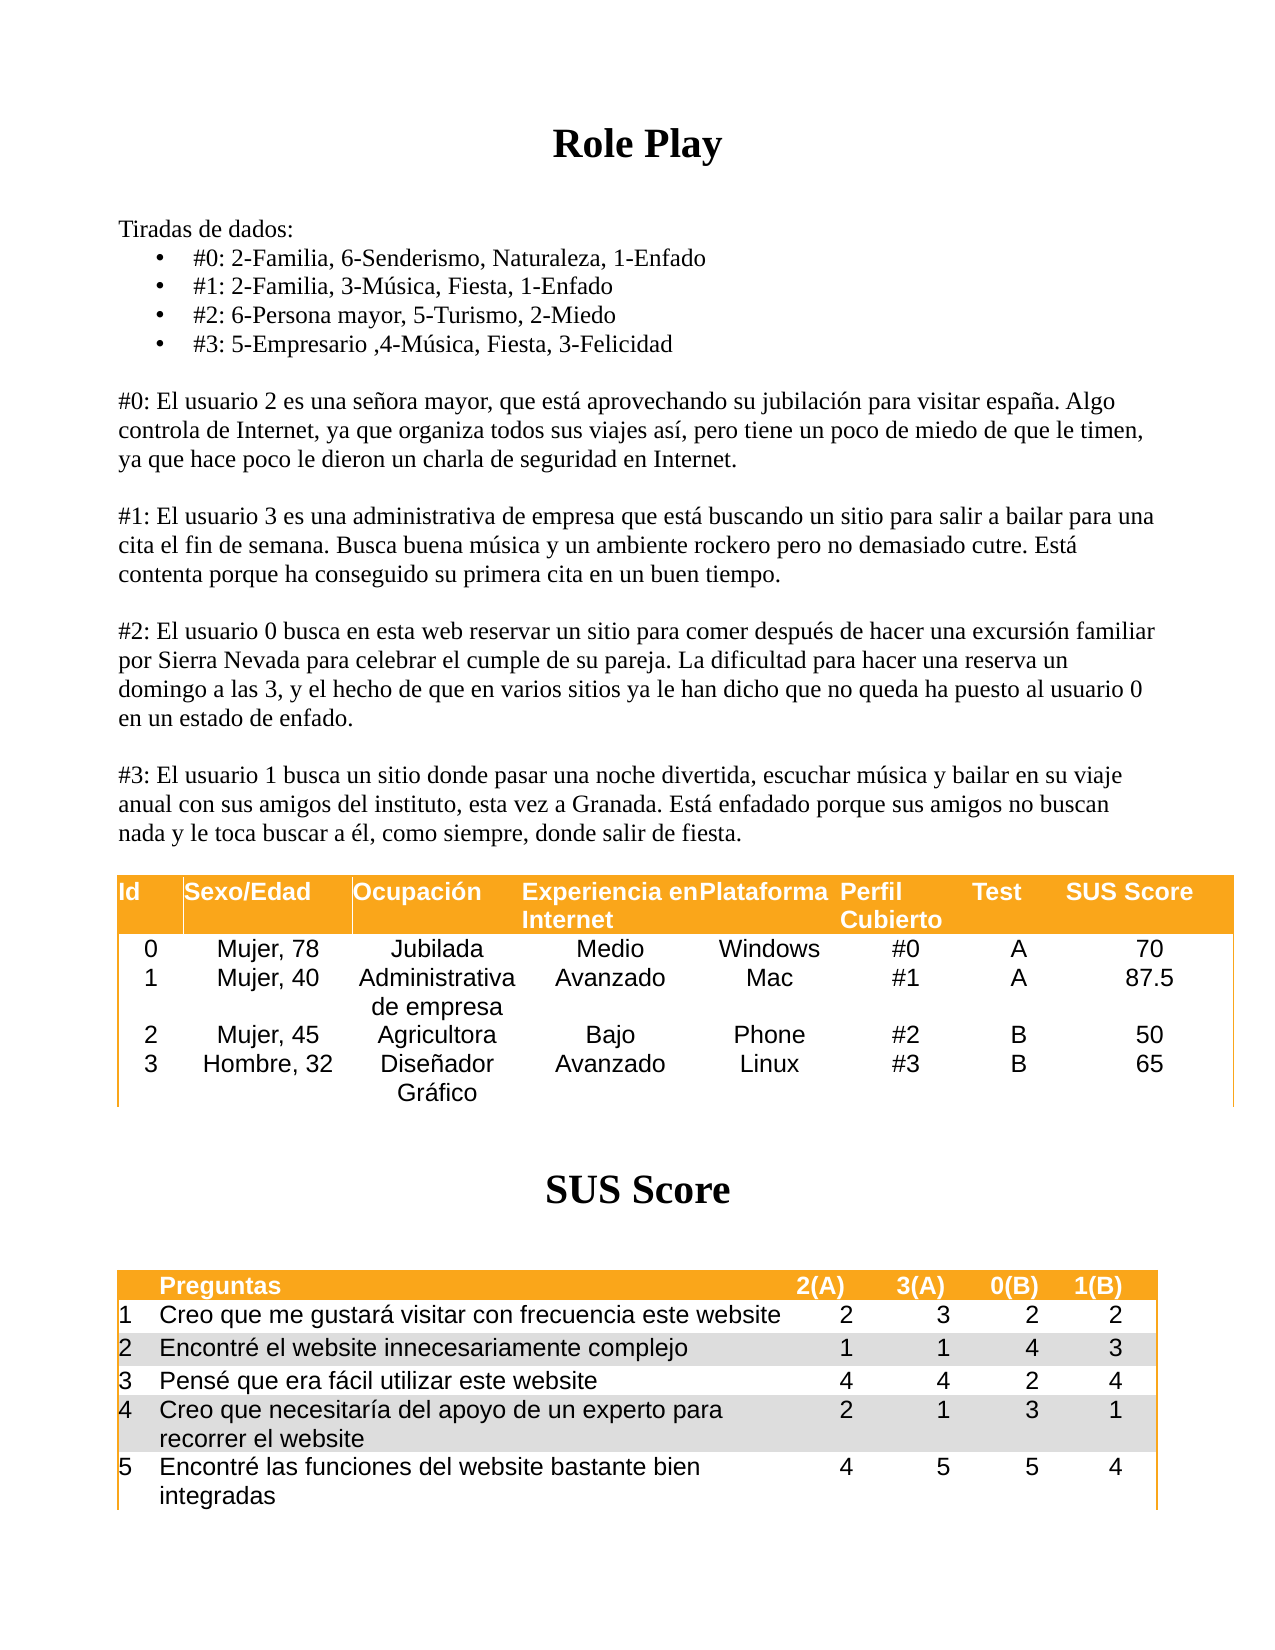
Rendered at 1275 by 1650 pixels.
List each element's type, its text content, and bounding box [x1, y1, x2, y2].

table_cell Encontré el website innecesariamente complejo [159, 1333, 796, 1366]
table_cell 1 [1074, 1395, 1156, 1452]
table_cell Hombre, 32 [184, 1049, 352, 1107]
list #3: 5-Empresario ,4-Música, Fiesta, 3-Felicidad [156, 329, 1157, 358]
table_cell 1 [896, 1395, 990, 1452]
table_header Agricultora [353, 1021, 522, 1049]
table_cell 65 [1066, 1049, 1233, 1107]
table_cell 3 [990, 1395, 1074, 1452]
table_cell Mac [699, 963, 840, 1021]
table_cell Medio [522, 934, 699, 963]
table_cell 2 [796, 1395, 896, 1452]
table_cell B [972, 1049, 1066, 1107]
table_cell 2 [796, 1300, 896, 1333]
table_cell 1 [119, 1300, 159, 1333]
text #1: El usuario 3 es una administrativa de empresa que está buscando un sitio para salir a bailar para una cita el fin de semana. Busca buena música y un ambiente rockero pero no demasiado cutre. Está contenta porque ha conseguido su primera cita en un buen tiempo. [118, 501, 1157, 588]
table_cell 4 [119, 1395, 159, 1452]
table_cell 5 [990, 1452, 1074, 1510]
table_header B [972, 1021, 1066, 1049]
table_cell Avanzado [522, 1049, 699, 1107]
table_cell A [972, 934, 1066, 963]
table_cell 1 [796, 1333, 896, 1366]
table_cell Mujer, 78 [184, 934, 352, 963]
table_cell 3 [119, 1049, 183, 1107]
table_cell 5 [896, 1452, 990, 1510]
list #2: 6-Persona mayor, 5-Turismo, 2-Miedo [156, 300, 1157, 329]
table_header Bajo [522, 1021, 699, 1049]
table_cell Creo que me gustará visitar con frecuencia este website [159, 1300, 796, 1333]
table_header [119, 1271, 159, 1300]
table_header 50 [1066, 1021, 1233, 1049]
text #3: El usuario 1 busca un sitio donde pasar una noche divertida, escuchar música y bailar en su viaje anual con sus amigos del instituto, esta vez a Granada. Está enfadado porque sus amigos no buscan nada y le toca buscar a él, como siempre, donde salir de fiesta. [118, 760, 1157, 846]
table_cell Avanzado [522, 963, 699, 1021]
table_header Phone [699, 1021, 840, 1049]
table_header 0(B) [990, 1271, 1074, 1300]
table_cell Pensé que era fácil utilizar este website [159, 1366, 796, 1395]
table_header 1(B) [1074, 1271, 1156, 1300]
table_cell Jubilada [353, 934, 522, 963]
table_cell 3 [1074, 1333, 1156, 1366]
table_header Plataforma [699, 877, 840, 934]
table_cell Mujer, 40 [184, 963, 352, 1021]
table_cell 5 [119, 1452, 159, 1510]
table_cell 87.5 [1066, 963, 1233, 1021]
table_cell Diseñador Gráfico [353, 1049, 522, 1107]
table_cell 2 [990, 1366, 1074, 1395]
table_cell 3 [896, 1300, 990, 1333]
table_cell 4 [1074, 1452, 1156, 1510]
table_cell 2 [1074, 1300, 1156, 1333]
table_header Preguntas [159, 1271, 796, 1300]
table_header 2(A) [796, 1271, 896, 1300]
table_header Mujer, 45 [184, 1021, 352, 1049]
table_header Id [119, 877, 183, 934]
table_header Ocupación [353, 877, 522, 934]
table_cell 4 [990, 1333, 1074, 1366]
text Tiradas de dados: [118, 214, 1157, 243]
table_header Sexo/Edad [184, 877, 352, 934]
table_cell 0 [119, 934, 183, 963]
table_cell Administrativa de empresa [353, 963, 522, 1021]
text Role Play [118, 118, 1157, 166]
table_cell Encontré las funciones del website bastante bien integradas [159, 1452, 796, 1510]
text #2: El usuario 0 busca en esta web reservar un sitio para comer después de hacer una excursión familiar por Sierra Nevada para celebrar el cumple de su pareja. La dificultad para hacer una reserva un domingo a las 3, y el hecho de que en varios sitios ya le han dicho que no queda ha puesto al usuario 0 en un estado de enfado. [118, 616, 1157, 731]
table_cell 4 [1074, 1366, 1156, 1395]
table_cell 3 [119, 1366, 159, 1395]
table_header Experiencia en Internet [522, 877, 699, 934]
table_cell 2 [119, 1333, 159, 1366]
table_cell 70 [1066, 934, 1233, 963]
table_cell Linux [699, 1049, 840, 1107]
table_cell #3 [840, 1049, 972, 1107]
table_header 2 [119, 1021, 183, 1049]
table_header Test [972, 877, 1066, 934]
table_header SUS Score [1066, 877, 1233, 934]
table_cell Creo que necesitaría del apoyo de un experto para recorrer el website [159, 1395, 796, 1452]
table_cell 4 [796, 1366, 896, 1395]
table_cell #1 [840, 963, 972, 1021]
table_cell 4 [796, 1452, 896, 1510]
text #0: El usuario 2 es una señora mayor, que está aprovechando su jubilación para visitar españa. Algo controla de Internet, ya que organiza todos sus viajes así, pero tiene un poco de miedo de que le timen, ya que hace poco le dieron un charla de seguridad en Internet. [118, 386, 1157, 473]
text SUS Score [118, 1164, 1157, 1212]
table_header #2 [840, 1021, 972, 1049]
table_cell 2 [990, 1300, 1074, 1333]
table_cell 4 [896, 1366, 990, 1395]
table_cell #0 [840, 934, 972, 963]
table_cell A [972, 963, 1066, 1021]
table_cell 1 [896, 1333, 990, 1366]
table_header Perfil Cubierto [840, 877, 972, 934]
table_cell Windows [699, 934, 840, 963]
table_cell 1 [119, 963, 183, 1021]
table_header 3(A) [896, 1271, 990, 1300]
list #0: 2-Familia, 6-Senderismo, Naturaleza, 1-Enfado [156, 243, 1157, 271]
list #1: 2-Familia, 3-Música, Fiesta, 1-Enfado [156, 271, 1157, 300]
